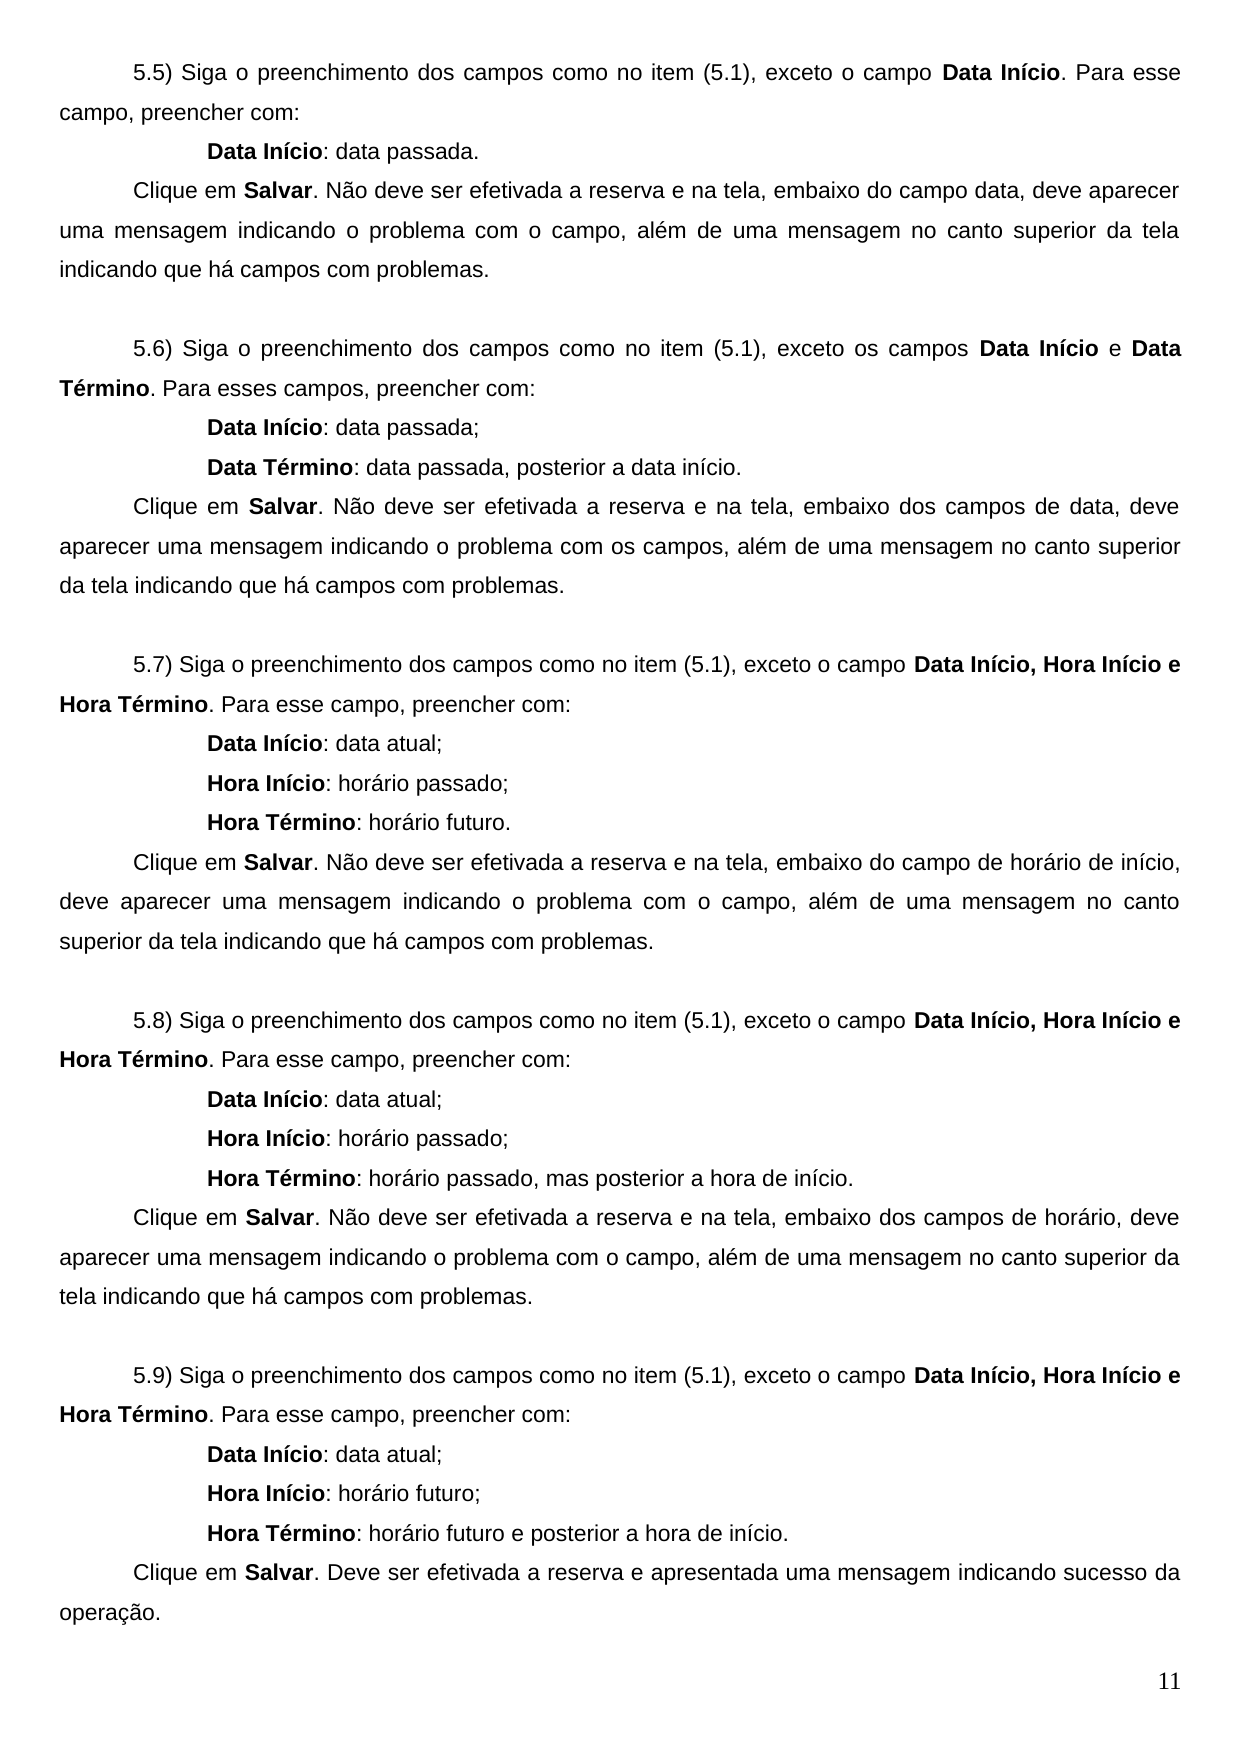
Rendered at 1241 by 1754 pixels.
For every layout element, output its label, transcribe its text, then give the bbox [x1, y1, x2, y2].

text 5.7) Siga o preenchimento dos campos como no item (5.1), exceto o campo Data Início, Hora Início e Hora Término. Para esse campo, preencher com: [59, 651, 1181, 717]
text 5.6) Siga o preenchimento dos campos como no item (5.1), exceto os campos Data Início e Data Término. Para esses campos, preencher com: [59, 335, 1181, 401]
text 5.5) Siga o preenchimento dos campos como no item (5.1), exceto o campo Data Início. Para esse campo, preencher com: [59, 59, 1181, 125]
text Data Início: data atual; [59, 730, 1181, 757]
text Data Término: data passada, posterior a data início. [59, 454, 1181, 480]
text 5.8) Siga o preenchimento dos campos como no item (5.1), exceto o campo Data Início, Hora Início e Hora Término. Para esse campo, preencher com: [59, 1007, 1181, 1072]
text Data Início: data atual; [59, 1086, 1181, 1112]
text Clique em Salvar. Deve ser efetivada a reserva e apresentada uma mensagem indicando sucesso da operação. [59, 1559, 1181, 1625]
text Data Início: data passada; [59, 414, 1181, 441]
text Data Início: data atual; [59, 1441, 1181, 1467]
text Clique em Salvar. Não deve ser efetivada a reserva e na tela, embaixo do campo data, deve aparecer uma mensagem indicando o problema com o campo, além de uma mensagem no canto superior da tela indicando que há campos com problemas. [59, 177, 1181, 283]
text Hora Início: horário passado; [59, 1125, 1181, 1151]
text Clique em Salvar. Não deve ser efetivada a reserva e na tela, embaixo do campo de horário de início, deve aparecer uma mensagem indicando o problema com o campo, além de uma mensagem no canto superior da tela indicando que há campos com problemas. [59, 849, 1181, 954]
text Clique em Salvar. Não deve ser efetivada a reserva e na tela, embaixo dos campos de horário, deve aparecer uma mensagem indicando o problema com o campo, além de uma mensagem no canto superior da tela indicando que há campos com problemas. [59, 1204, 1181, 1309]
text Clique em Salvar. Não deve ser efetivada a reserva e na tela, embaixo dos campos de data, deve aparecer uma mensagem indicando o problema com os campos, além de uma mensagem no canto superior da tela indicando que há campos com problemas. [59, 493, 1181, 599]
text Hora Término: horário passado, mas posterior a hora de início. [59, 1164, 1181, 1191]
text Hora Término: horário futuro e posterior a hora de início. [59, 1520, 1181, 1546]
text Data Início: data passada. [59, 138, 1181, 164]
text Hora Término: horário futuro. [59, 809, 1181, 836]
text Hora Início: horário futuro; [59, 1480, 1181, 1507]
text 5.9) Siga o preenchimento dos campos como no item (5.1), exceto o campo Data Início, Hora Início e Hora Término. Para esse campo, preencher com: [59, 1362, 1181, 1428]
text Hora Início: horário passado; [59, 770, 1181, 796]
